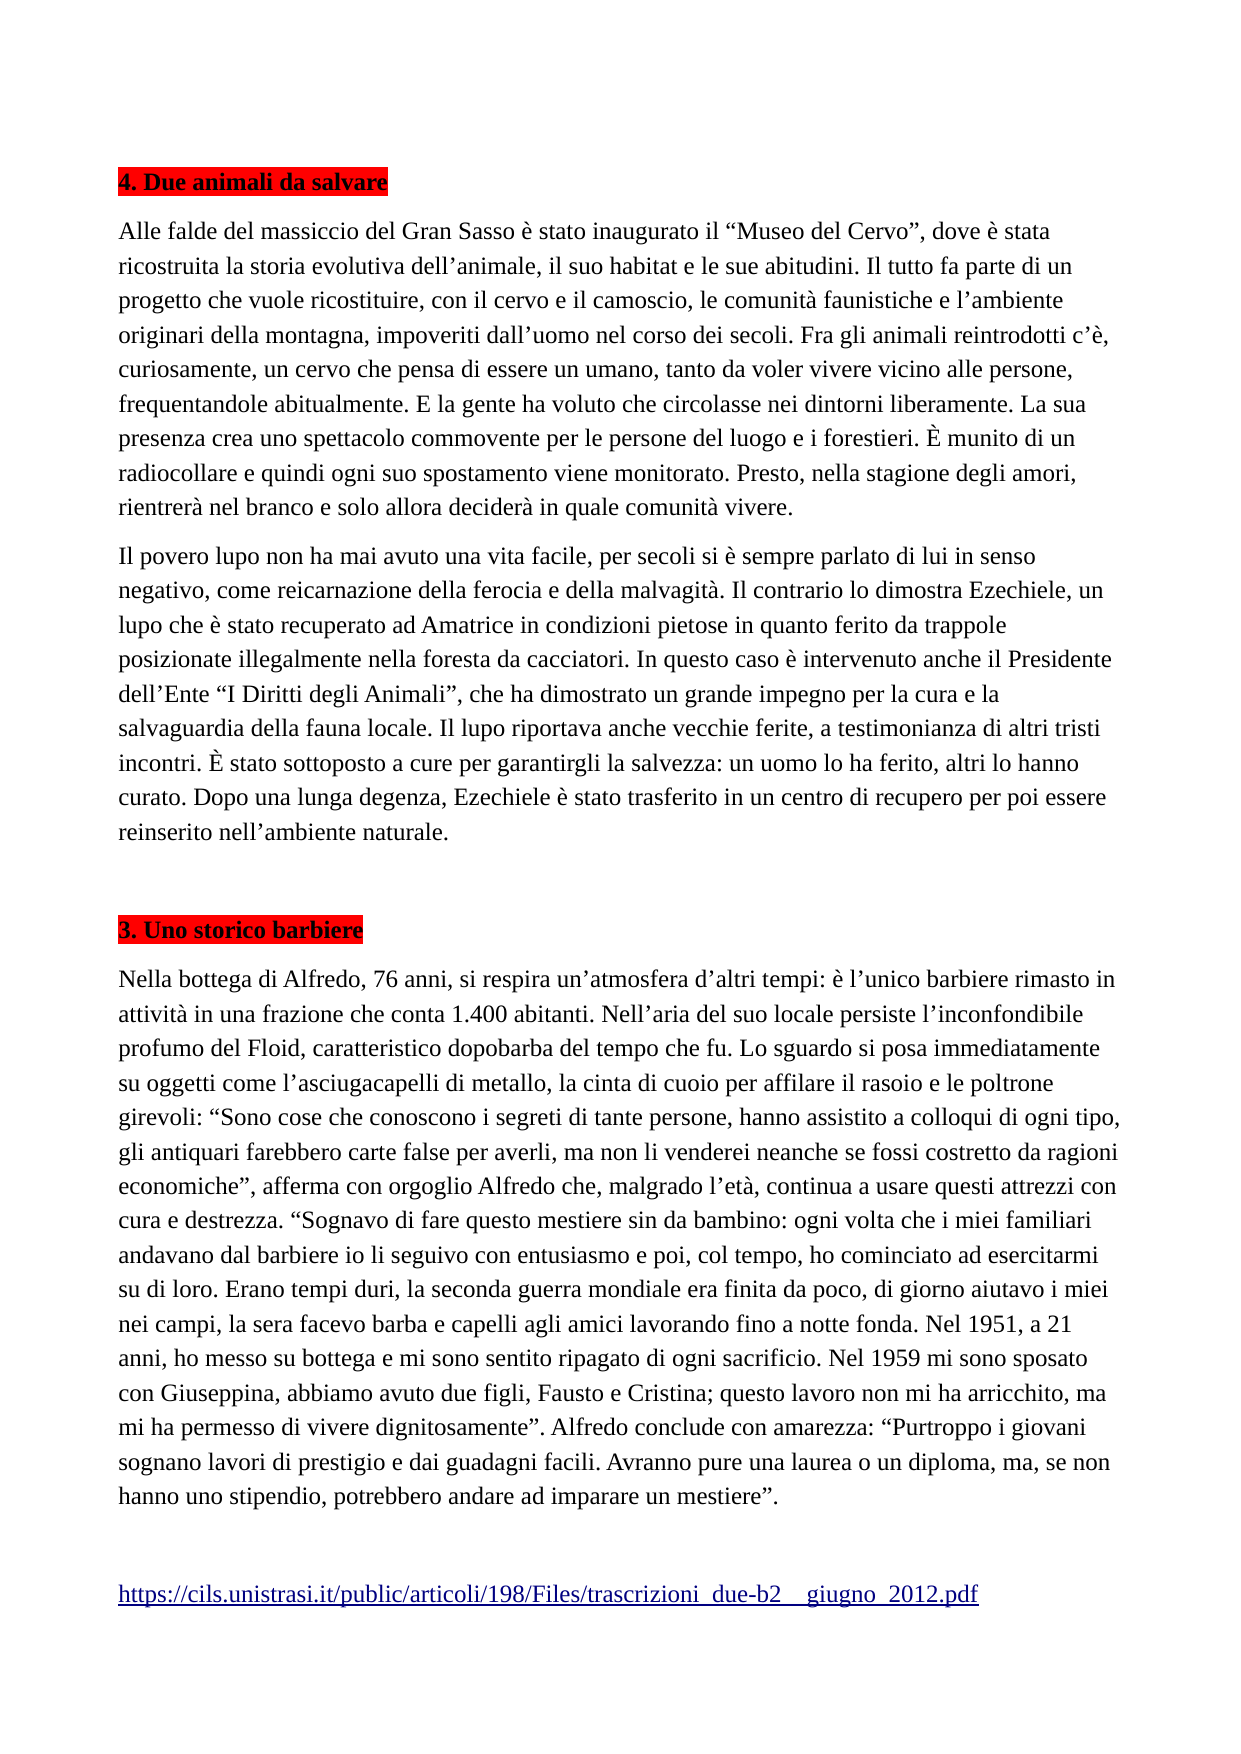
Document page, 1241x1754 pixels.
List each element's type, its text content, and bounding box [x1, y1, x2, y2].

text Il povero lupo non ha mai avuto una vita facile, per secoli si è sempre parlato di lui in senso negativo, come reicarnazione della ferocia e della malvagità. Il contrario lo dimostra Ezechiele, un lupo che è stato recuperato ad Amatrice in condizioni pietose in quanto ferito da trappole posizionate illegalmente nella foresta da cacciatori. In questo caso è intervenuto anche il Presidente dell’Ente “I Diritti degli Animali”, che ha dimostrato un grande impegno per la cura e la salvaguardia della fauna locale. Il lupo riportava anche vecchie ferite, a testimonianza di altri tristi incontri. È stato sottoposto a cure per garantirgli la salvezza: un uomo lo ha ferito, altri lo hanno curato. Dopo una lunga degenza, Ezechiele è stato trasferito in un centro di recupero per poi essere reinserito nell’ambiente naturale. [118, 541, 1122, 846]
text 4. Due animali da salvare [118, 167, 1122, 196]
text Nella bottega di Alfredo, 76 anni, si respira un’atmosfera d’altri tempi: è l’unico barbiere rimasto in attività in una frazione che conta 1.400 abitanti. Nell’aria del suo locale persiste l’inconfondibile profumo del Floid, caratteristico dopobarba del tempo che fu. Lo sguardo si posa immediatamente su oggetti come l’asciugacapelli di metallo, la cinta di cuoio per affilare il rasoio e le poltrone girevoli: “Sono cose che conoscono i segreti di tante persone, hanno assistito a colloqui di ogni tipo, gli antiquari farebbero carte false per averli, ma non li venderei neanche se fossi costretto da ragioni economiche”, afferma con orgoglio Alfredo che, malgrado l’età, continua a usare questi attrezzi con cura e destrezza. “Sognavo di fare questo mestiere sin da bambino: ogni volta che i miei familiari andavano dal barbiere io li seguivo con entusiasmo e poi, col tempo, ho cominciato ad esercitarmi su di loro. Erano tempi duri, la seconda guerra mondiale era finita da poco, di giorno aiutavo i miei nei campi, la sera facevo barba e capelli agli amici lavorando fino a notte fonda. Nel 1951, a 21 anni, ho messo su bottega e mi sono sentito ripagato di ogni sacrificio. Nel 1959 mi sono sposato con Giuseppina, abbiamo avuto due figli, Fausto e Cristina; questo lavoro non mi ha arricchito, ma mi ha permesso di vivere dignitosamente”. Alfredo conclude con amarezza: “Purtroppo i giovani sognano lavori di prestigio e dai guadagni facili. Avranno pure una laurea o un diploma, ma, se non hanno uno stipendio, potrebbero andare ad imparare un mestiere”. [118, 964, 1122, 1510]
text 3. Uno storico barbiere [118, 915, 1122, 944]
text Alle falde del massiccio del Gran Sasso è stato inaugurato il “Museo del Cervo”, dove è stata ricostruita la storia evolutiva dell’animale, il suo habitat e le sue abitudini. Il tutto fa parte di un progetto che vuole ricostituire, con il cervo e il camoscio, le comunità faunistiche e l’ambiente originari della montagna, impoveriti dall’uomo nel corso dei secoli. Fra gli animali reintrodotti c’è, curiosamente, un cervo che pensa di essere un umano, tanto da voler vivere vicino alle persone, frequentandole abitualmente. E la gente ha voluto che circolasse nei dintorni liberamente. La sua presenza crea uno spettacolo commovente per le persone del luogo e i forestieri. È munito di un radiocollare e quindi ogni suo spostamento viene monitorato. Presto, nella stagione degli amori, rientrerà nel branco e solo allora deciderà in quale comunità vivere. [118, 216, 1122, 521]
text https://cils.unistrasi.it/public/articoli/198/Files/trascrizioni_due-b2__giugno_2012.pdf [118, 1579, 1122, 1608]
